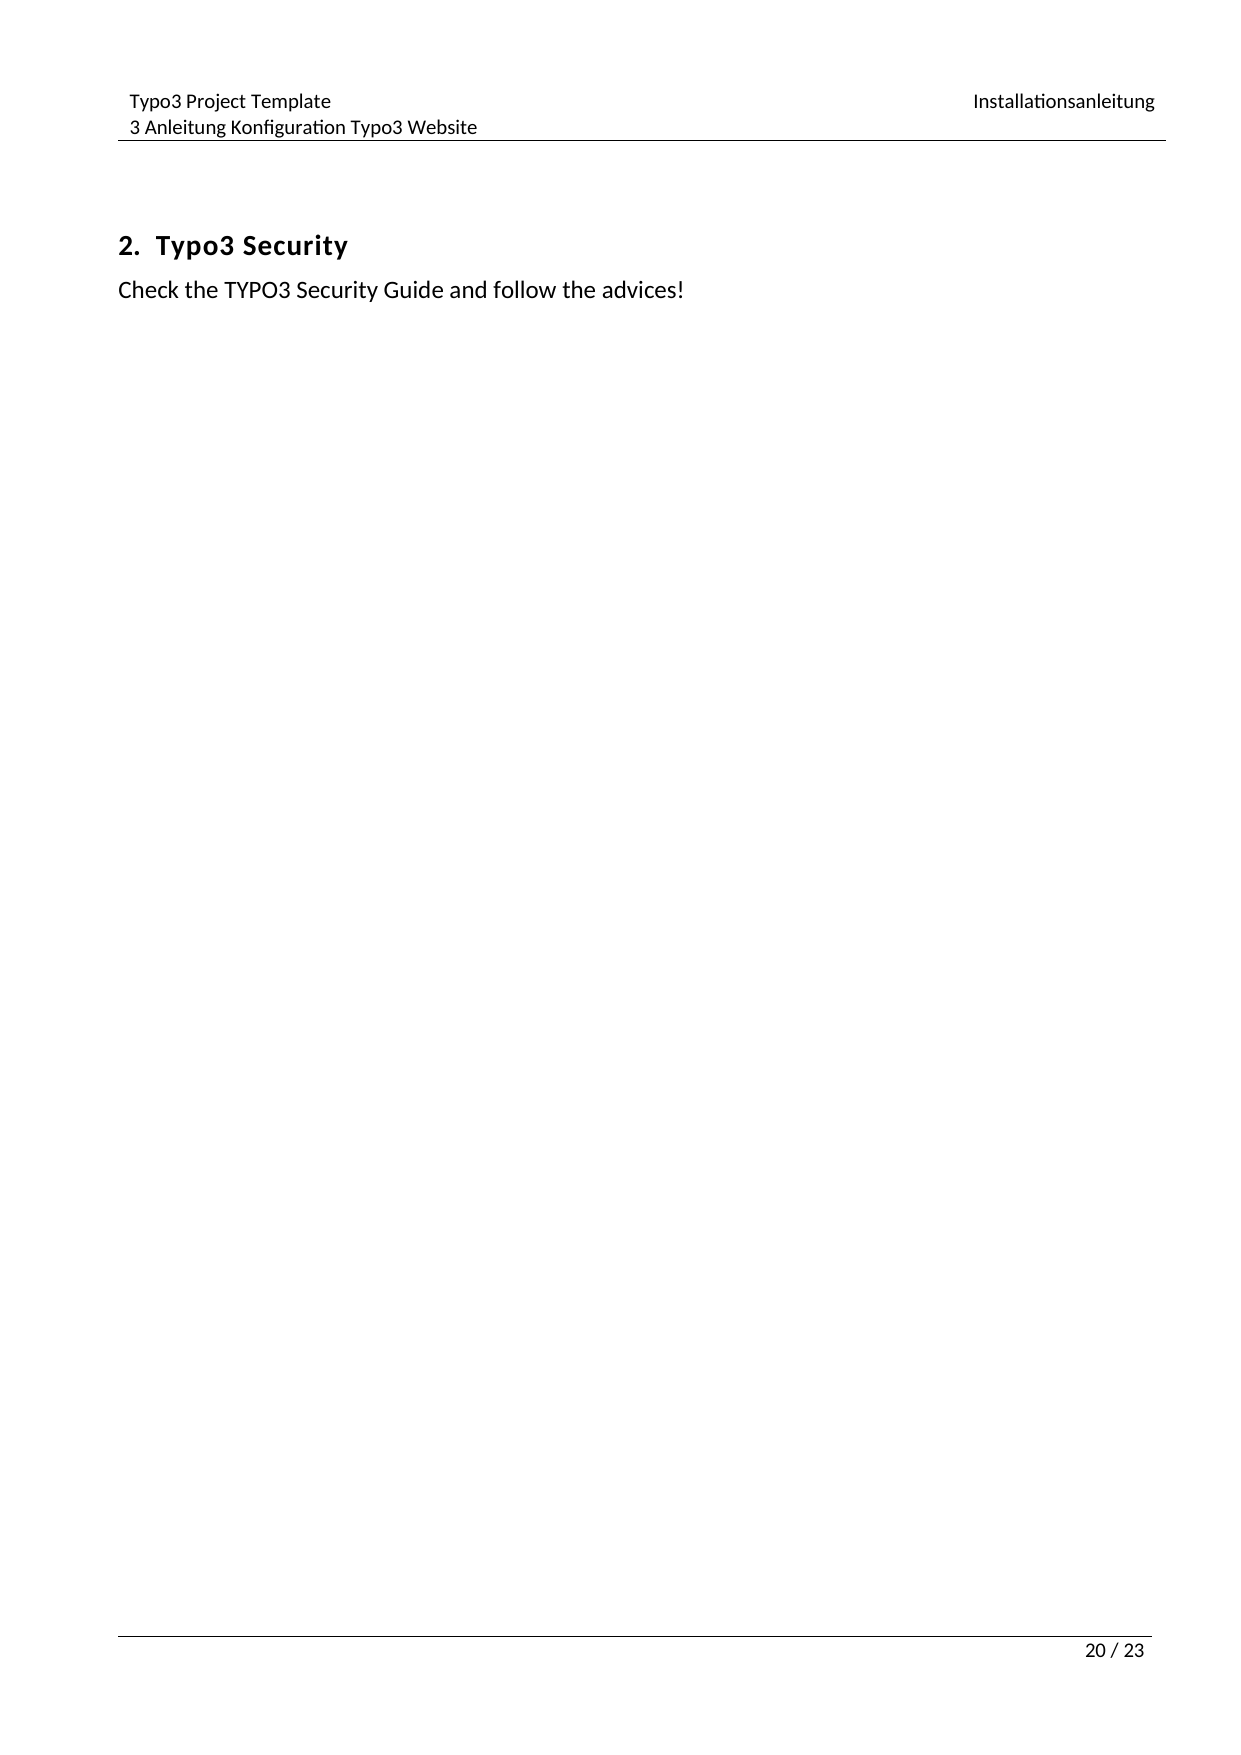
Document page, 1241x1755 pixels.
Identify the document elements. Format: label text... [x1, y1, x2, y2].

subtitle Typo3 Security [118, 227, 1152, 262]
text Check the TYPO3 Security Guide and follow the advices! [118, 275, 1152, 305]
